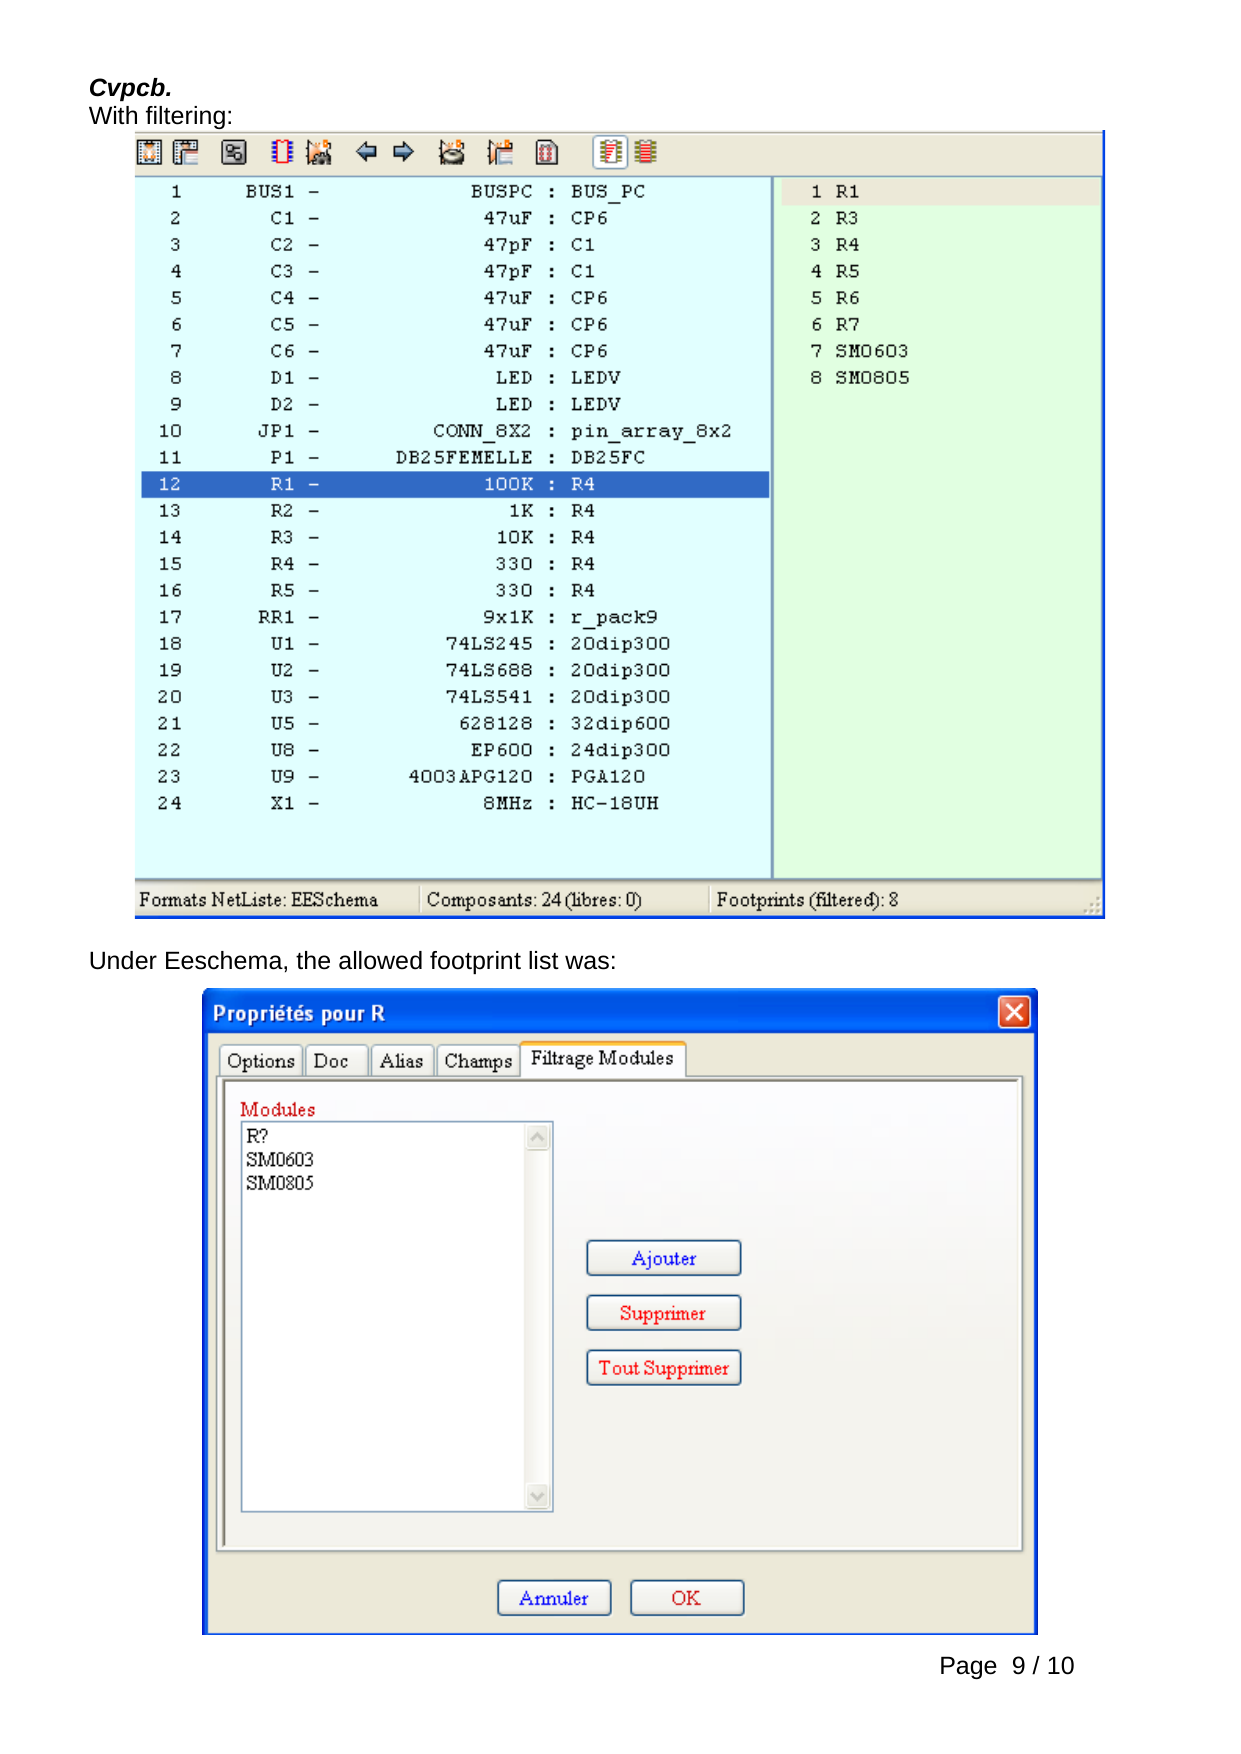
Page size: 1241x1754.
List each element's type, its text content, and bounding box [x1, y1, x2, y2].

text With filtering: [88, 102, 1152, 130]
text Under Eeschema, the allowed footprint list was: [88, 947, 1152, 975]
picture [134, 130, 1106, 919]
picture [202, 988, 1038, 1635]
